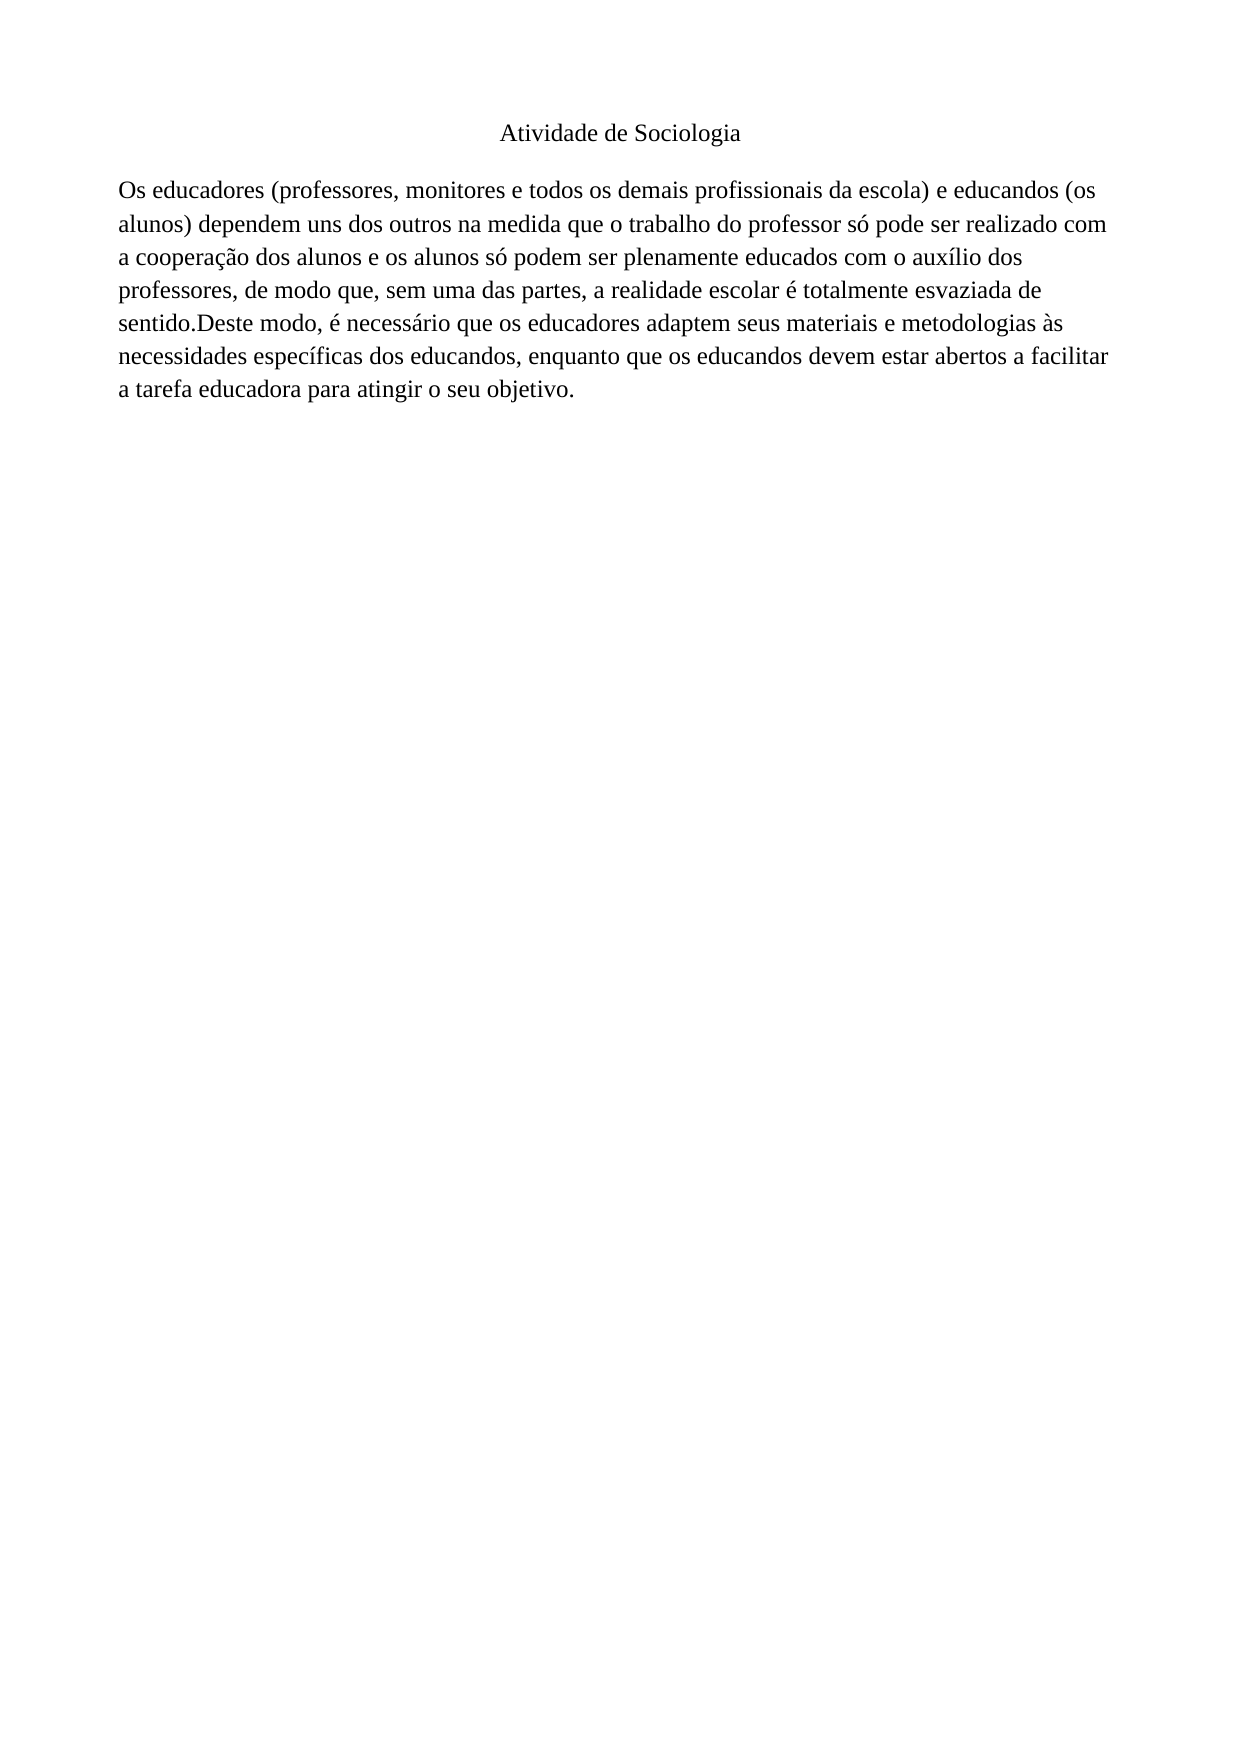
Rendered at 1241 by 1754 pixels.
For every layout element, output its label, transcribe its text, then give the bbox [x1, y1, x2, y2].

text Os educadores (professores, monitores e todos os demais profissionais da escola) e educandos (os alunos) dependem uns dos outros na medida que o trabalho do professor só pode ser realizado com a cooperação dos alunos e os alunos só podem ser plenamente educados com o auxílio dos professores, de modo que, sem uma das partes, a realidade escolar é totalmente esvaziada de sentido.Deste modo, é necessário que os educadores adaptem seus materiais e metodologias às necessidades específicas dos educandos, enquanto que os educandos devem estar abertos a facilitar a tarefa educadora para atingir o seu objetivo. [118, 176, 1122, 402]
text Atividade de Sociologia [118, 118, 1122, 147]
